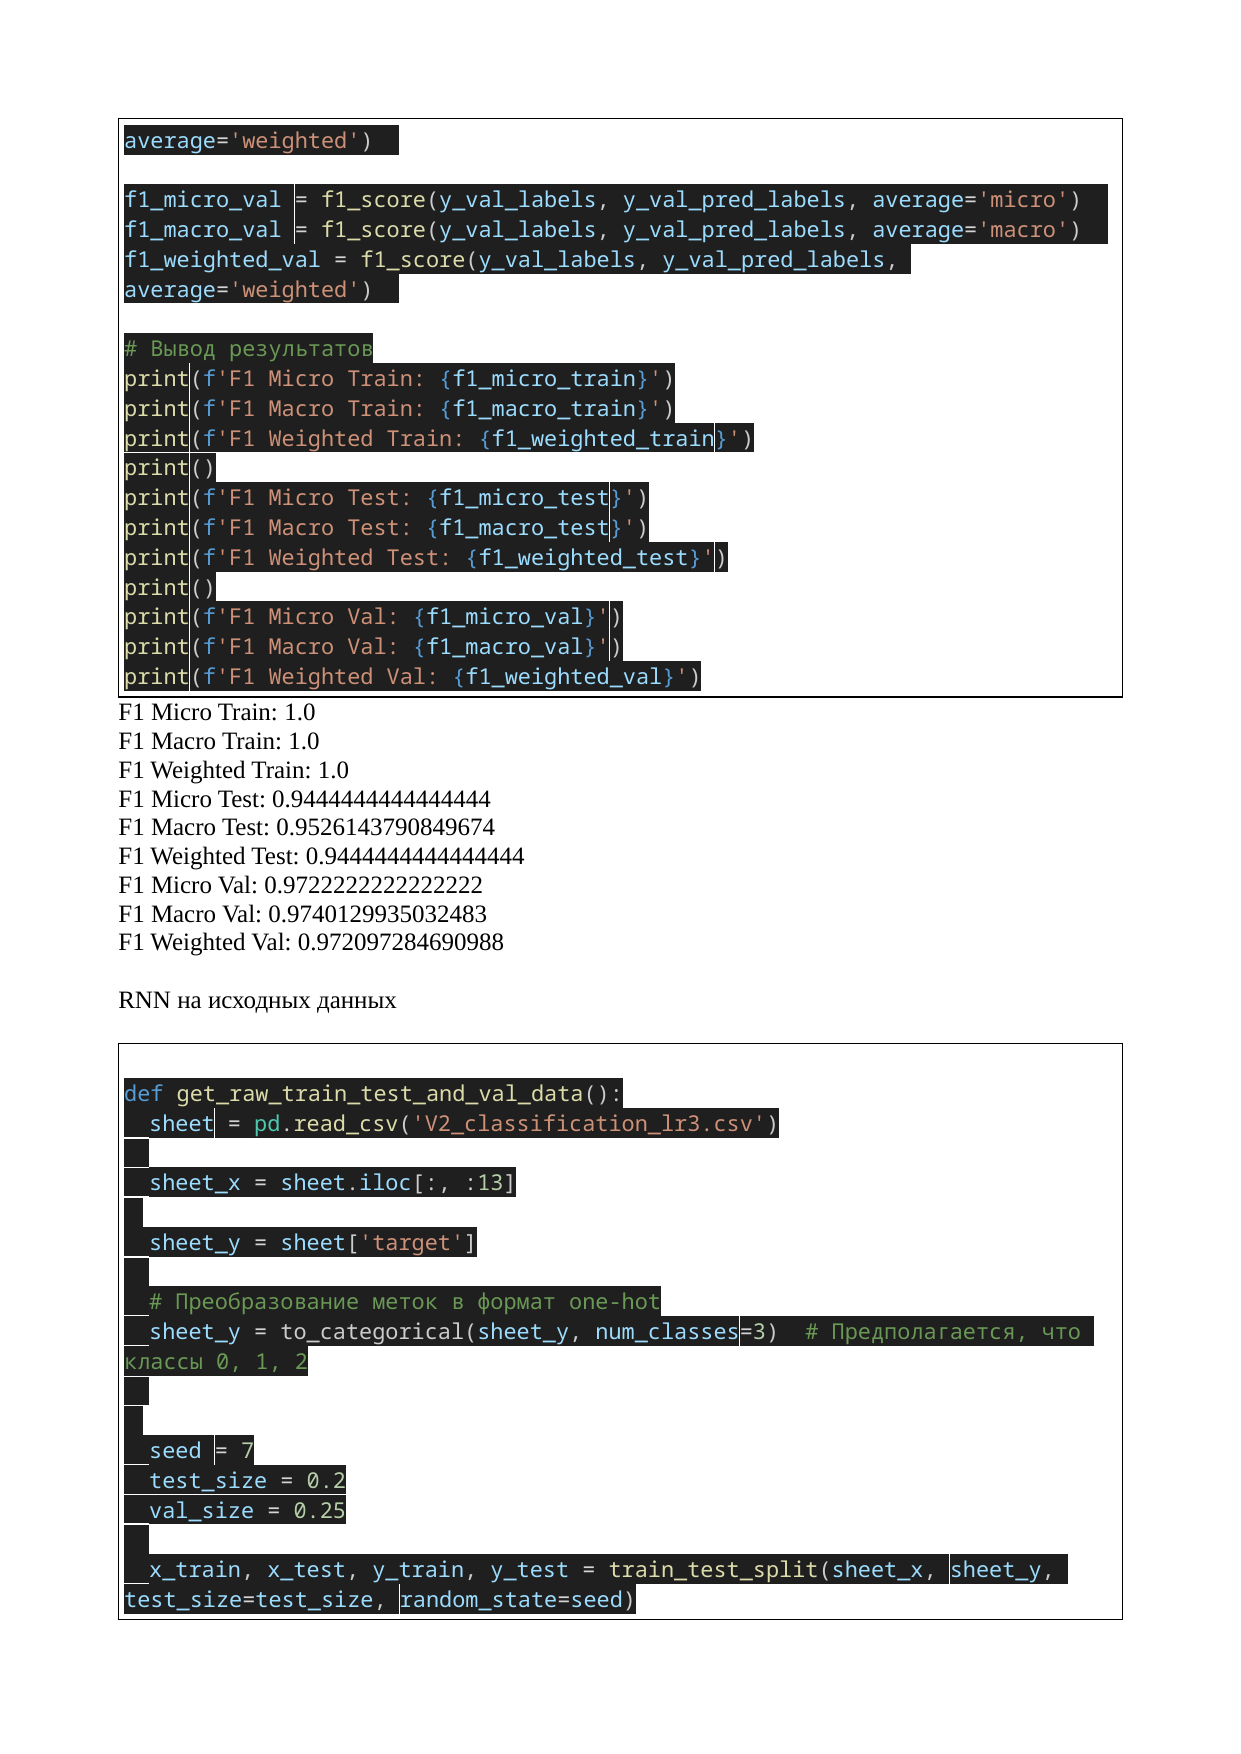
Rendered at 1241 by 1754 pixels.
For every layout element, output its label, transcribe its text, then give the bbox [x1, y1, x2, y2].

text F1 Micro Test: 0.9444444444444444 [118, 784, 1122, 812]
text F1 Micro Val: 0.9722222222222222 [118, 870, 1122, 899]
text F1 Weighted Test: 0.9444444444444444 [118, 841, 1122, 870]
text F1 Weighted Val: 0.972097284690988 [118, 927, 1122, 956]
text F1 Macro Test: 0.9526143790849674 [118, 812, 1122, 841]
text F1 Weighted Train: 1.0 [118, 755, 1122, 784]
table_header average='weighted') f1_micro_val = f1_score(y_val_labels, y_val_pred_labels, average='micro') f1_macro_val = f1_score(y_val_labels, y_val_pred_labels, average='macro') f1_weighted_val = f1_score(y_val_labels, y_val_pred_labels, average='weighted') # Вывод результатов print(f'F1 Micro Train: {f1_micro_train}') print(f'F1 Macro Train: {f1_macro_train}') print(f'F1 Weighted Train: {f1_weighted_train}') print() print(f'F1 Micro Test: {f1_micro_test}') print(f'F1 Macro Test: {f1_macro_test}') print(f'F1 Weighted Test: {f1_weighted_test}') print() print(f'F1 Micro Val: {f1_micro_val}') print(f'F1 Macro Val: {f1_macro_val}') print(f'F1 Weighted Val: {f1_weighted_val}') [119, 119, 1122, 696]
text F1 Macro Train: 1.0 [118, 726, 1122, 755]
text RNN на исходных данных [118, 985, 1122, 1014]
table_header def get_raw_train_test_and_val_data(): sheet = pd.read_csv('V2_classification_lr3.csv') sheet_x = sheet.iloc[:, :13] sheet_y = sheet['target'] # Преобразование меток в формат one-hot sheet_y = to_categorical(sheet_y, num_classes=3) # Предполагается, что классы 0, 1, 2 seed = 7 test_size = 0.2 val_size = 0.25 x_train, x_test, y_train, y_test = train_test_split(sheet_x, sheet_y, test_size=test_size, random_state=seed) [119, 1044, 1122, 1619]
text F1 Micro Train: 1.0 [118, 698, 1122, 726]
text F1 Macro Val: 0.9740129935032483 [118, 899, 1122, 927]
